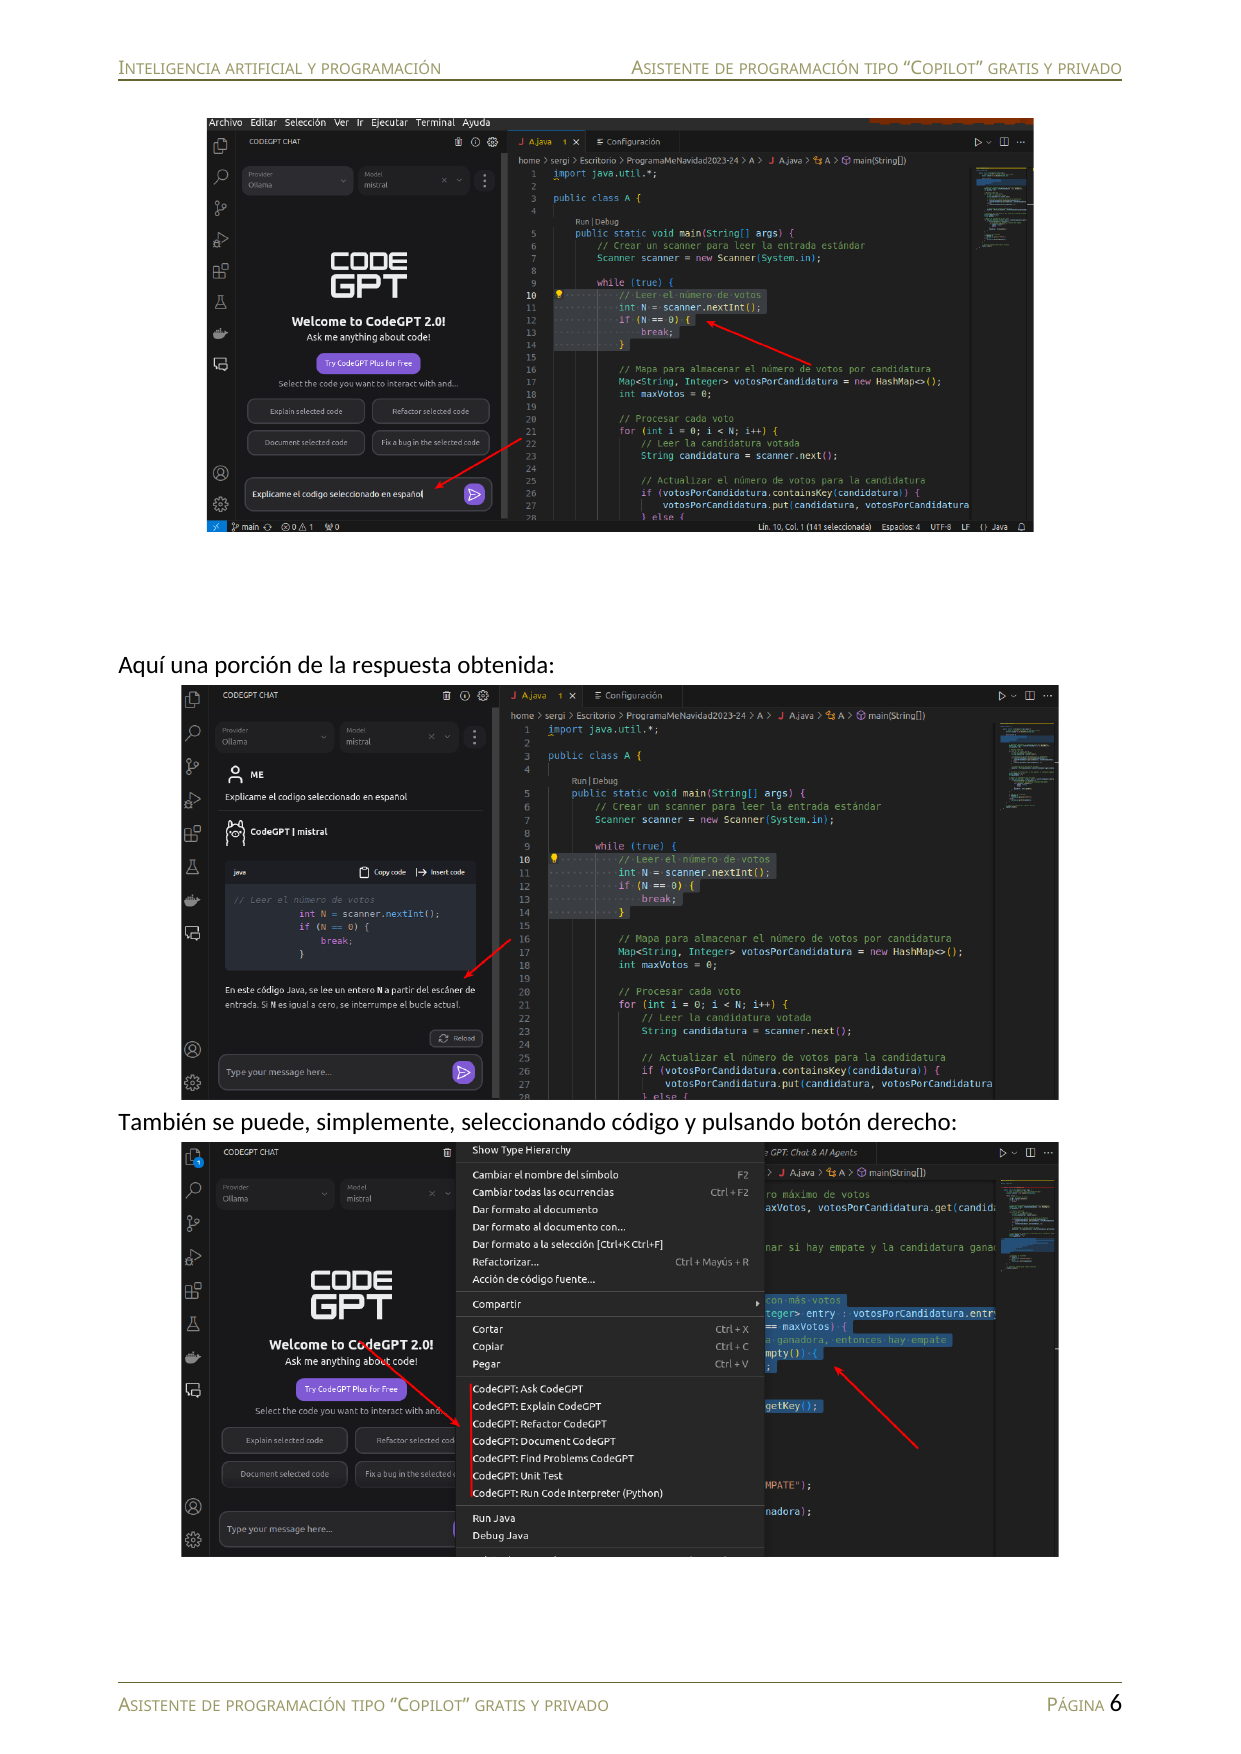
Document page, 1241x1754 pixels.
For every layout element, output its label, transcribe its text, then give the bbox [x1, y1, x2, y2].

picture [206, 118, 1034, 532]
picture [181, 1142, 1059, 1557]
text También se puede, simplemente, seleccionando código y pulsando botón derecho: [118, 1106, 1122, 1136]
picture [181, 685, 1059, 1100]
text Aquí una porción de la respuesta obtenida: [118, 649, 1122, 679]
